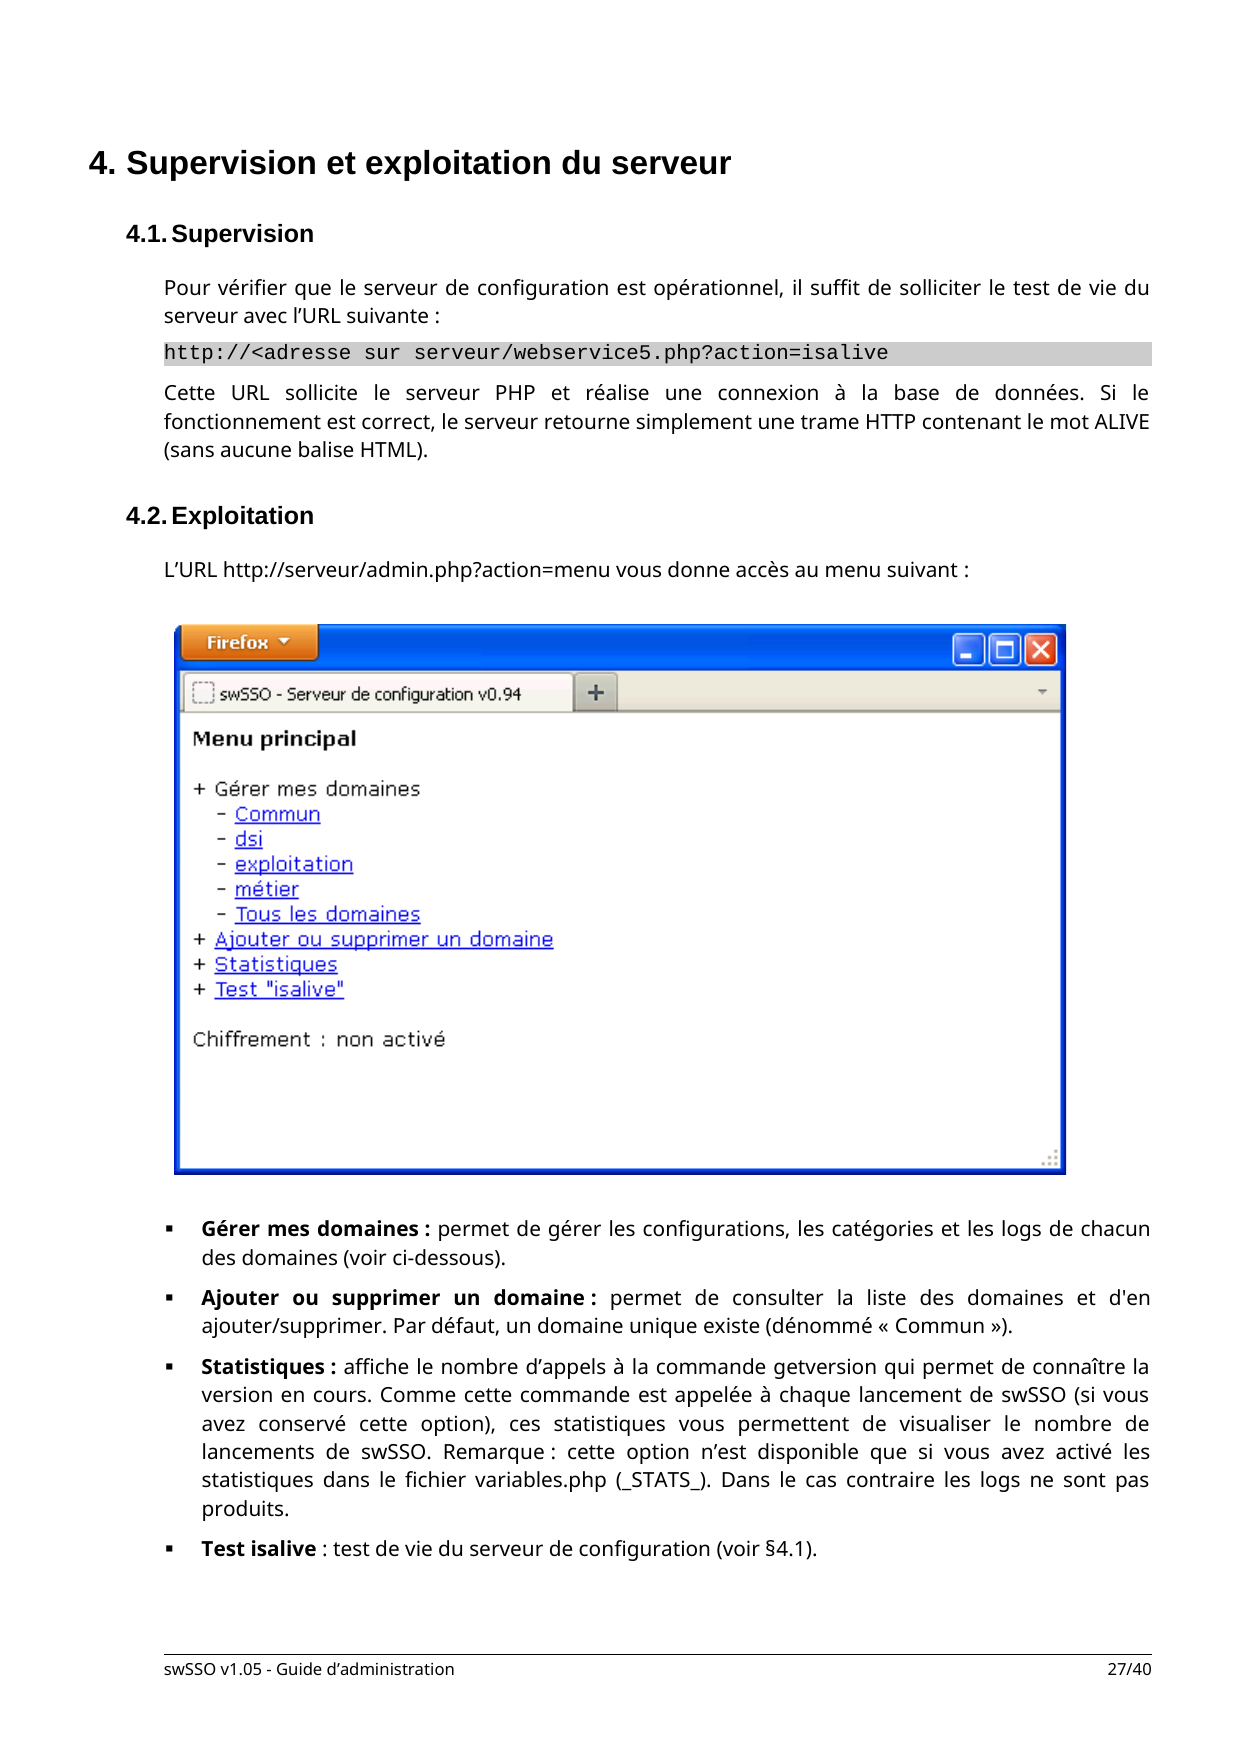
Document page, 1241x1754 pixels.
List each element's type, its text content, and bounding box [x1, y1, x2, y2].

text Pour vérifier que le serveur de configuration est opérationnel, il suffit de solliciter le test de vie du serveur avec l’URL suivante : [164, 273, 1152, 330]
text http://<adresse sur serveur/webservice5.php?action=isalive [164, 342, 1152, 366]
list Test isalive : test de vie du serveur de configuration (voir §4.1). [164, 1534, 1152, 1563]
text L’URL http://serveur/admin.php?action=menu vous donne accès au menu suivant : [164, 555, 1152, 583]
picture [174, 624, 1067, 1175]
list Ajouter ou supprimer un domaine : permet de consulter la liste des domaines et d'en ajouter/supprimer. Par défaut, un domaine unique existe (dénommé « Commun »). [164, 1283, 1152, 1340]
subtitle Supervision et exploitation du serveur [89, 143, 1152, 182]
subtitle Supervision [126, 219, 1152, 248]
subtitle Exploitation [126, 501, 1152, 530]
list Gérer mes domaines : permet de gérer les configurations, les catégories et les logs de chacun des domaines (voir ci-dessous). [164, 1214, 1152, 1271]
text Cette URL sollicite le serveur PHP et réalise une connexion à la base de données. Si le fonctionnement est correct, le serveur retourne simplement une trame HTTP contenant le mot ALIVE (sans aucune balise HTML). [164, 378, 1152, 464]
list Statistiques : affiche le nombre d’appels à la commande getversion qui permet de connaître la version en cours. Comme cette commande est appelée à chaque lancement de swSSO (si vous avez conservé cette option), ces statistiques vous permettent de visualiser le nombre de lancements de swSSO. Remarque : cette option n’est disponible que si vous avez activé les statistiques dans le fichier variables.php (_STATS_). Dans le cas contraire les logs ne sont pas produits. [164, 1352, 1152, 1522]
